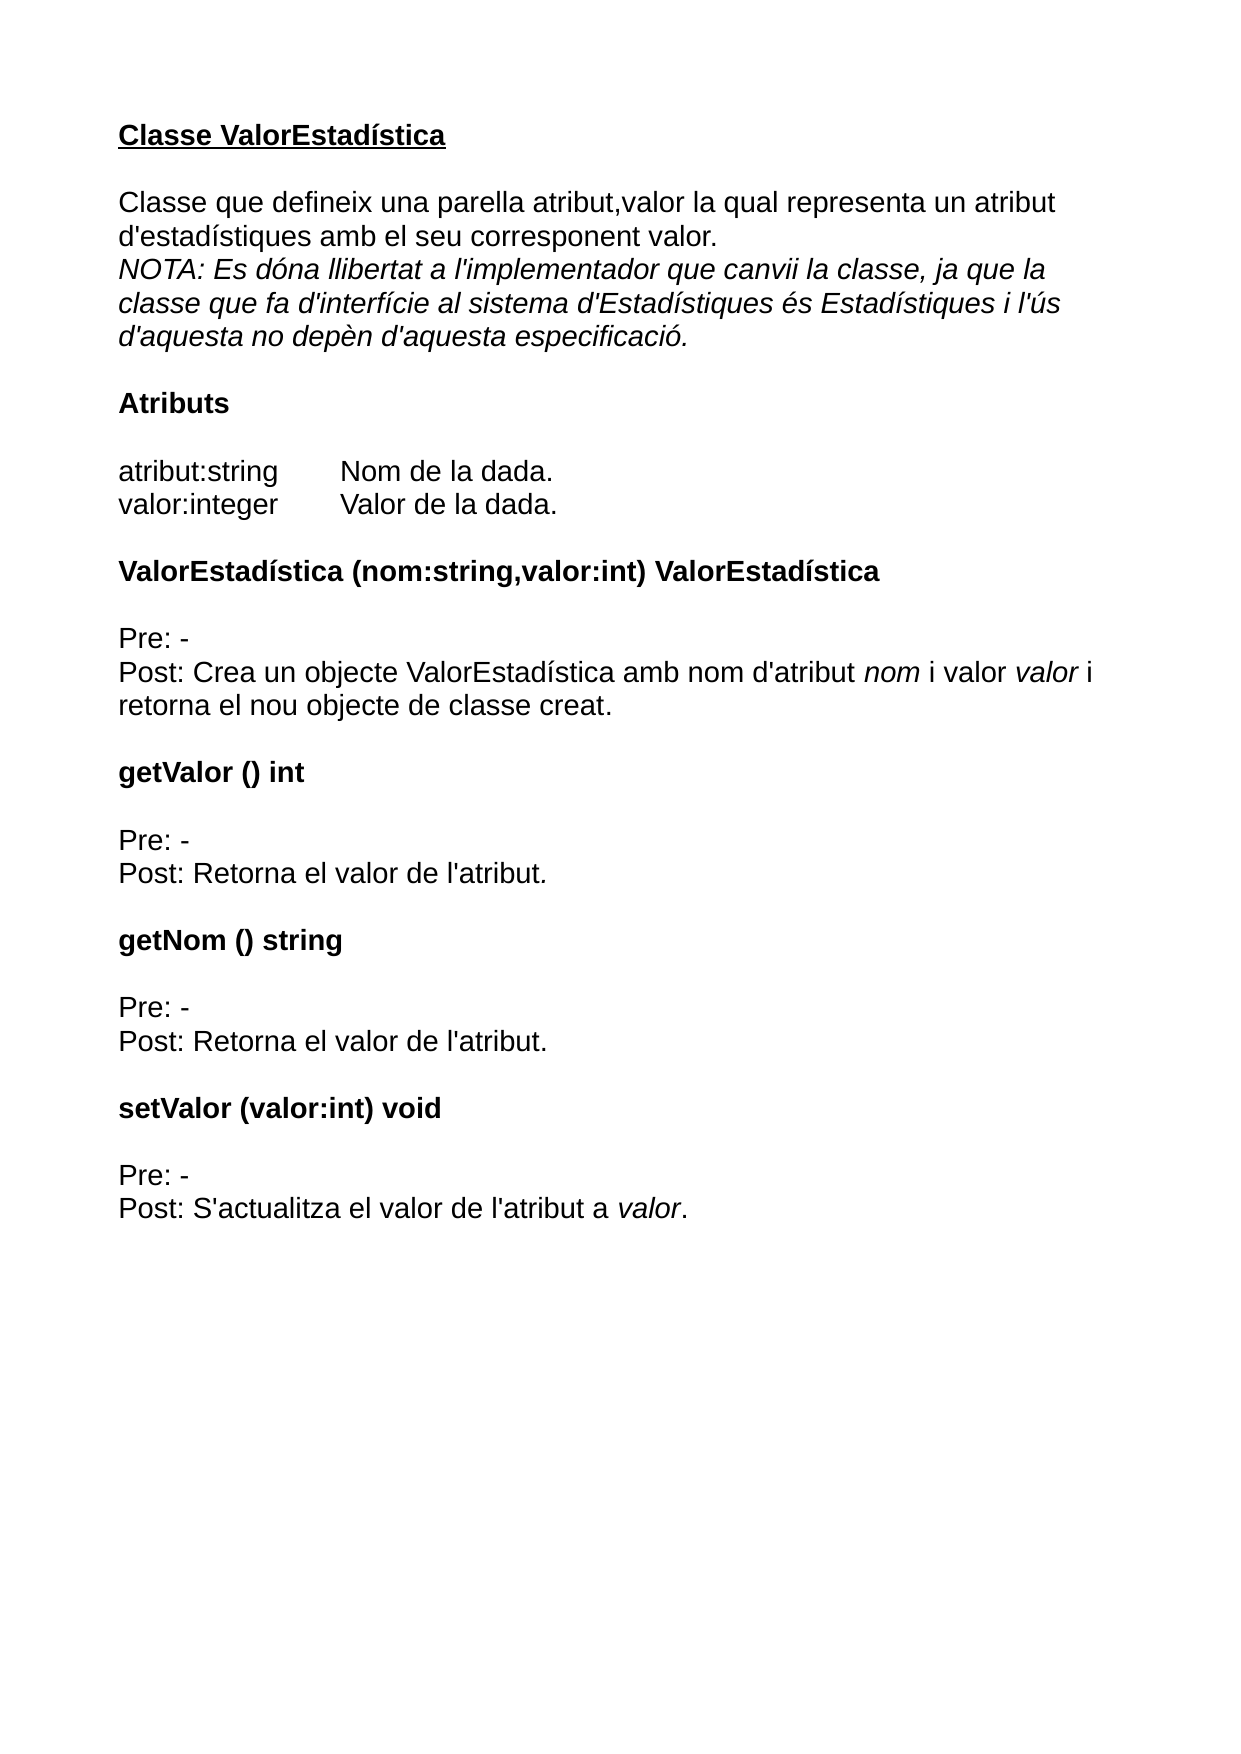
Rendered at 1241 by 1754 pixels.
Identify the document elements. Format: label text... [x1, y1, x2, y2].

text atribut:string Nom de la dada. [118, 453, 1122, 487]
text Post: Crea un objecte ValorEstadística amb nom d'atribut nom i valor valor i retorna el nou objecte de classe creat. [118, 655, 1122, 722]
text Pre: - [118, 990, 1122, 1024]
text getNom () string [118, 923, 1122, 957]
text Atributs [118, 386, 1122, 420]
text NOTA: Es dóna llibertat a l'implementador que canvii la classe, ja que la classe que fa d'interfície al sistema d'Estadístiques és Estadístiques i l'ús d'aquesta no depèn d'aquesta especificació. [118, 252, 1122, 353]
text Pre: - [118, 621, 1122, 655]
text valor:integer Valor de la dada. [118, 487, 1122, 521]
text Classe que defineix una parella atribut,valor la qual representa un atribut d'estadístiques amb el seu corresponent valor. [118, 185, 1122, 252]
text Classe ValorEstadística [118, 118, 1122, 152]
text Post: S'actualitza el valor de l'atribut a valor. [118, 1191, 1122, 1225]
text Pre: - [118, 1158, 1122, 1191]
text ValorEstadística (nom:string,valor:int) ValorEstadística [118, 554, 1122, 588]
text Pre: - [118, 822, 1122, 856]
text Post: Retorna el valor de l'atribut. [118, 1024, 1122, 1057]
text getValor () int [118, 755, 1122, 789]
text setValor (valor:int) void [118, 1091, 1122, 1124]
text Post: Retorna el valor de l'atribut. [118, 856, 1122, 889]
